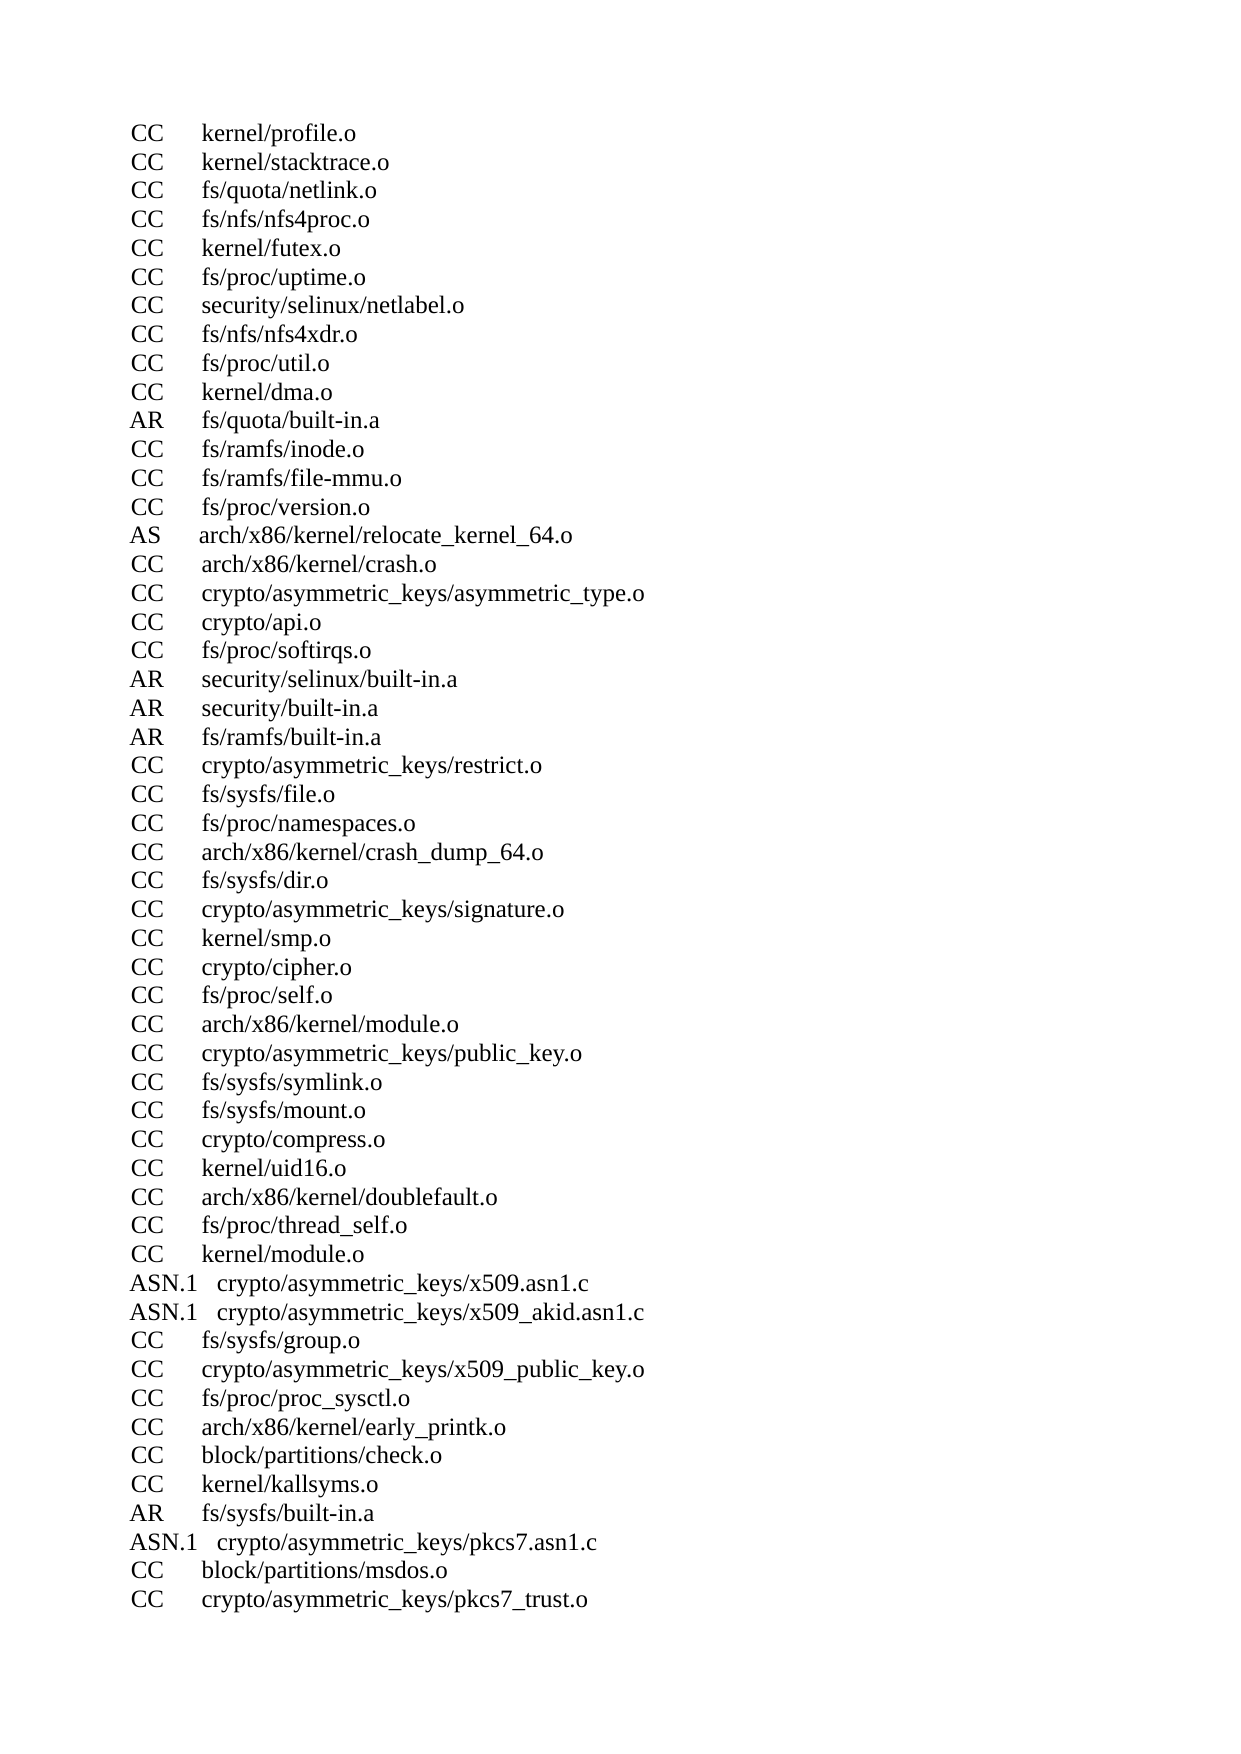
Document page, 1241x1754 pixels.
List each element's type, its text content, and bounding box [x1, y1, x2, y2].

text CC fs/proc/proc_sysctl.o [118, 1383, 1122, 1412]
text CC fs/nfs/nfs4proc.o [118, 204, 1122, 233]
text AR fs/quota/built-in.a [118, 406, 1122, 434]
text CC fs/sysfs/mount.o [118, 1096, 1122, 1124]
text CC fs/sysfs/group.o [118, 1326, 1122, 1354]
text CC fs/sysfs/dir.o [118, 866, 1122, 894]
text CC fs/proc/self.o [118, 981, 1122, 1009]
text CC kernel/uid16.o [118, 1153, 1122, 1182]
text CC kernel/profile.o [118, 118, 1122, 147]
text CC kernel/dma.o [118, 377, 1122, 406]
text CC crypto/cipher.o [118, 952, 1122, 981]
text CC crypto/api.o [118, 607, 1122, 636]
text AR fs/ramfs/built-in.a [118, 722, 1122, 751]
text CC crypto/asymmetric_keys/asymmetric_type.o [118, 578, 1122, 607]
text AR security/selinux/built-in.a [118, 664, 1122, 693]
text CC fs/proc/thread_self.o [118, 1211, 1122, 1239]
text AS arch/x86/kernel/relocate_kernel_64.o [118, 521, 1122, 549]
text CC fs/sysfs/file.o [118, 779, 1122, 808]
text CC arch/x86/kernel/crash.o [118, 549, 1122, 578]
text CC security/selinux/netlabel.o [118, 291, 1122, 319]
text CC block/partitions/check.o [118, 1441, 1122, 1469]
text CC fs/proc/namespaces.o [118, 808, 1122, 837]
text CC block/partitions/msdos.o [118, 1556, 1122, 1584]
text CC kernel/futex.o [118, 233, 1122, 262]
text CC kernel/module.o [118, 1239, 1122, 1268]
text CC crypto/asymmetric_keys/restrict.o [118, 751, 1122, 779]
text CC arch/x86/kernel/module.o [118, 1009, 1122, 1038]
text CC fs/quota/netlink.o [118, 176, 1122, 204]
text AR security/built-in.a [118, 693, 1122, 722]
text CC fs/ramfs/inode.o [118, 434, 1122, 463]
text CC crypto/asymmetric_keys/signature.o [118, 894, 1122, 923]
text CC fs/nfs/nfs4xdr.o [118, 319, 1122, 348]
text CC arch/x86/kernel/crash_dump_64.o [118, 837, 1122, 866]
text CC crypto/compress.o [118, 1124, 1122, 1153]
text ASN.1 crypto/asymmetric_keys/x509.asn1.c [118, 1268, 1122, 1297]
text CC fs/sysfs/symlink.o [118, 1067, 1122, 1096]
text CC fs/proc/util.o [118, 348, 1122, 377]
text CC kernel/stacktrace.o [118, 147, 1122, 176]
text CC fs/proc/softirqs.o [118, 636, 1122, 664]
text CC fs/proc/version.o [118, 492, 1122, 521]
text CC kernel/smp.o [118, 923, 1122, 952]
text CC arch/x86/kernel/early_printk.o [118, 1412, 1122, 1441]
text CC kernel/kallsyms.o [118, 1469, 1122, 1498]
text CC fs/proc/uptime.o [118, 262, 1122, 291]
text CC crypto/asymmetric_keys/pkcs7_trust.o [118, 1584, 1122, 1613]
text ASN.1 crypto/asymmetric_keys/pkcs7.asn1.c [118, 1527, 1122, 1556]
text CC crypto/asymmetric_keys/public_key.o [118, 1038, 1122, 1067]
text CC crypto/asymmetric_keys/x509_public_key.o [118, 1354, 1122, 1383]
text AR fs/sysfs/built-in.a [118, 1498, 1122, 1527]
text CC fs/ramfs/file-mmu.o [118, 463, 1122, 492]
text CC arch/x86/kernel/doublefault.o [118, 1182, 1122, 1211]
text ASN.1 crypto/asymmetric_keys/x509_akid.asn1.c [118, 1297, 1122, 1326]
